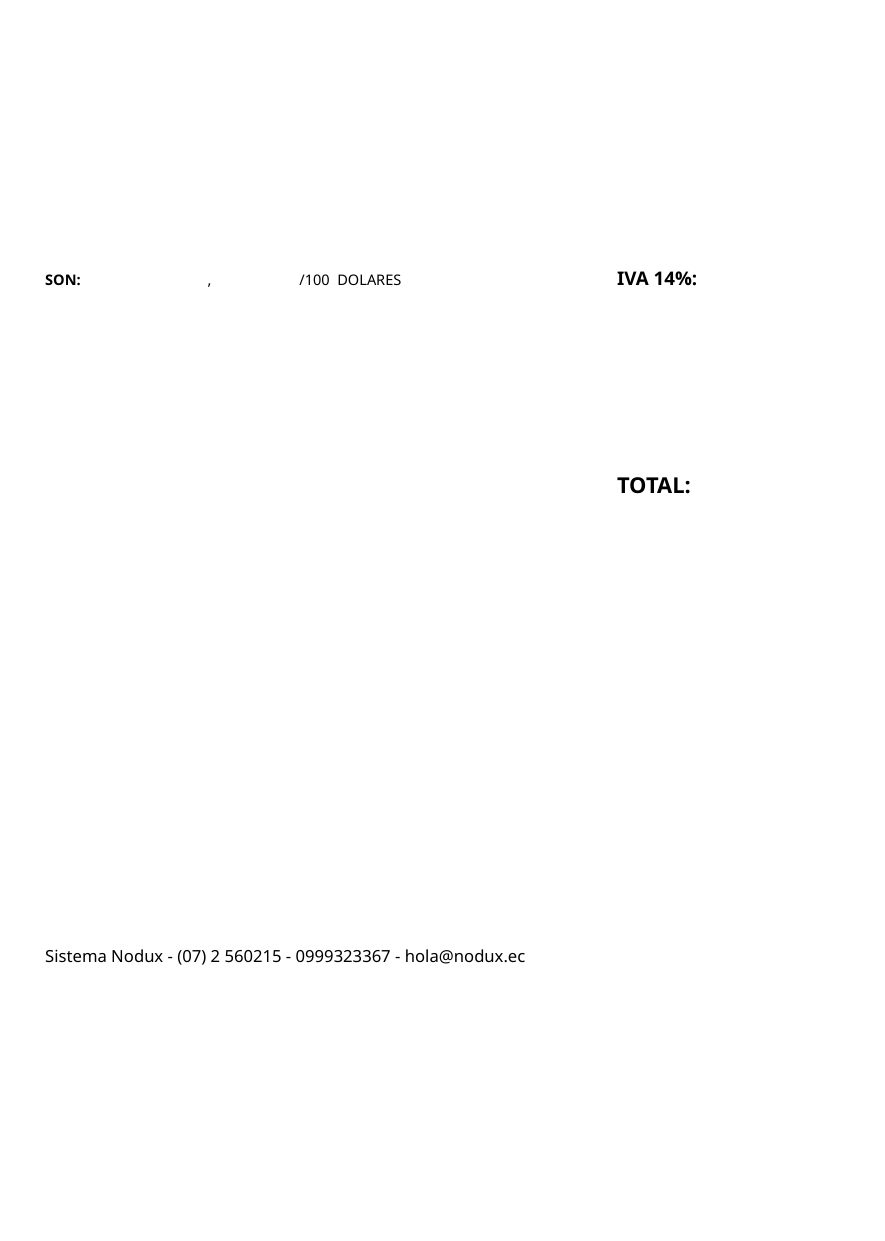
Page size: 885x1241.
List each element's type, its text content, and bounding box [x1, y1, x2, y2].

text </if> [45, 726, 817, 751]
table_cell <formatLang(invoice.tax_amount, invoice.party.lang, currency=invoice.currency)> [767, 266, 870, 470]
table_cell IVA 14%: [617, 266, 767, 470]
table_cell SON: <amount2words>, <decimales> /100 DOLARES [45, 266, 551, 470]
text </if> [45, 751, 817, 779]
table_cell TOTAL: [617, 470, 767, 726]
table_cell [138, 470, 551, 726]
table_cell <formatLang(invoice.total_amount, invoice.party.lang, currency=invoice.currency)> [767, 470, 870, 726]
table_cell [45, 470, 138, 726]
table_cell [551, 266, 617, 470]
table_cell [551, 470, 617, 726]
